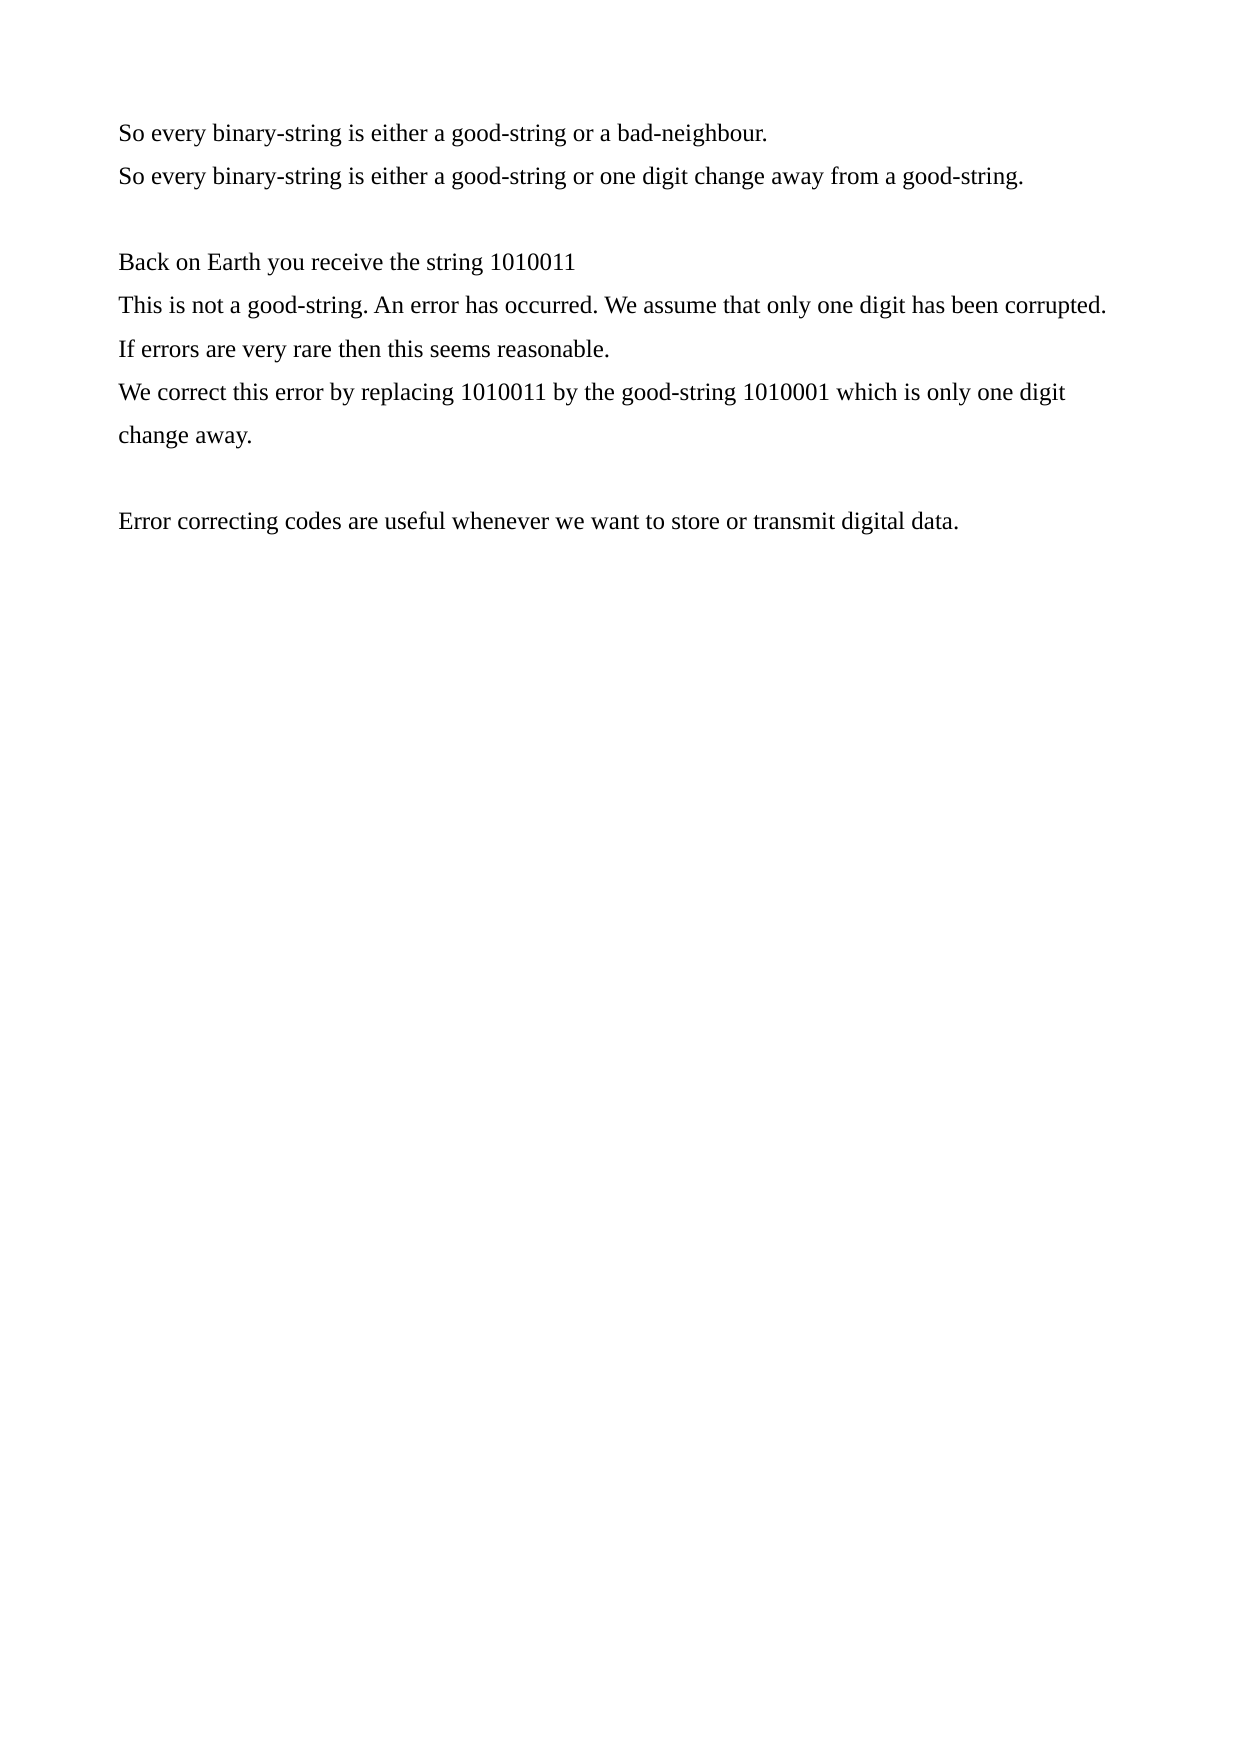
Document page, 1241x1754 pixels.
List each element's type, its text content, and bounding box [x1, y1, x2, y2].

text Error correcting codes are useful whenever we want to store or transmit digital data. [118, 506, 1122, 535]
text Back on Earth you receive the string 1010011 [118, 247, 1122, 276]
text So every binary-string is either a good-string or one digit change away from a good-string. [118, 161, 1122, 190]
text This is not a good-string. An error has occurred. We assume that only one digit has been corrupted. If errors are very rare then this seems reasonable. [118, 291, 1122, 362]
text We correct this error by replacing 1010011 by the good-string 1010001 which is only one digit change away. [118, 377, 1122, 449]
text So every binary-string is either a good-string or a bad-neighbour. [118, 118, 1122, 147]
